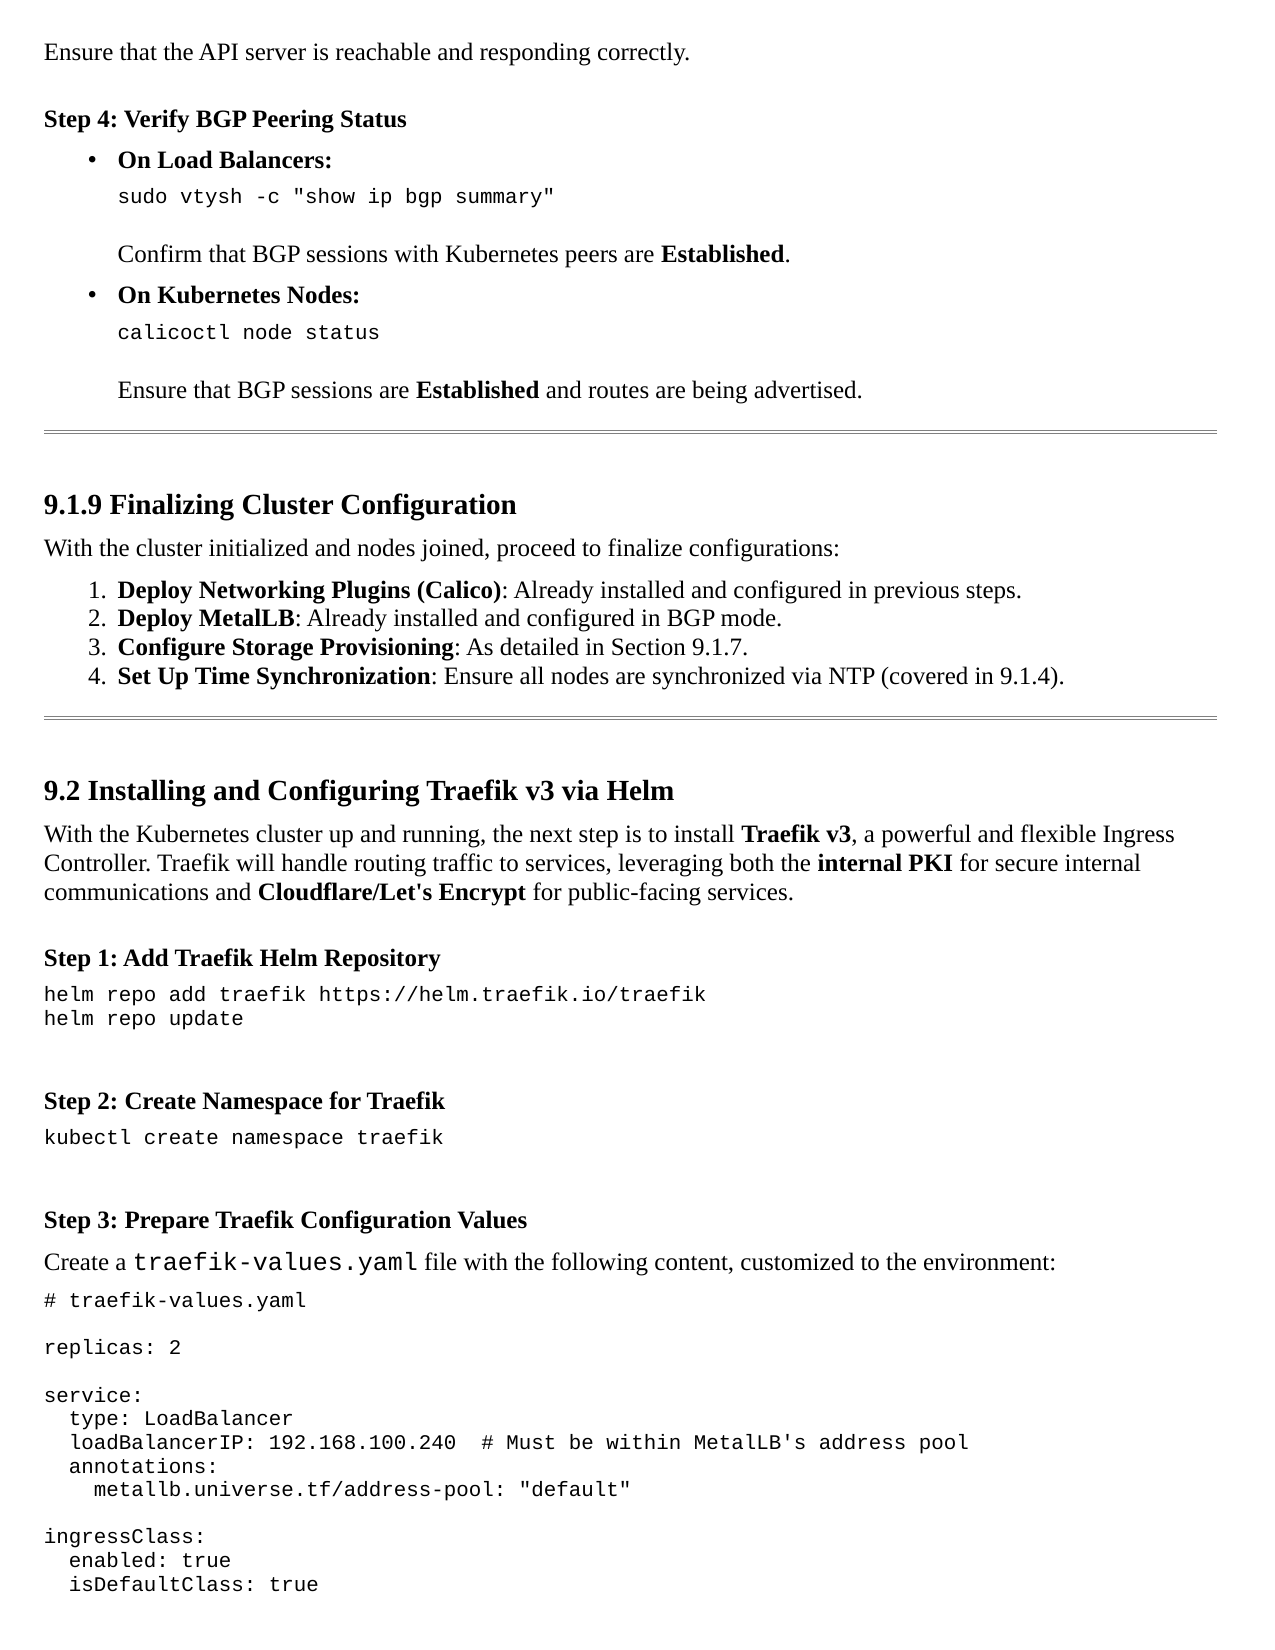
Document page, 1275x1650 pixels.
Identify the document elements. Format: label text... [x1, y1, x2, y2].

text ingressClass: [44, 1527, 1217, 1550]
text Ensure that the API server is reachable and responding correctly. [44, 37, 1217, 66]
text loadBalancerIP: 192.168.100.240 # Must be within MetalLB's address pool [44, 1432, 1217, 1456]
list Deploy Networking Plugins (Calico): Already installed and configured in previous steps. [88, 575, 1217, 603]
list On Kubernetes Nodes: [88, 281, 1217, 309]
text kubectl create namespace traefik [44, 1127, 1217, 1151]
subtitle Step 3: Prepare Traefik Configuration Values [44, 1206, 1217, 1234]
text type: LoadBalancer [44, 1408, 1217, 1432]
list sudo vtysh -c "show ip bgp summary" [88, 186, 1217, 210]
text helm repo add traefik https://helm.traefik.io/traefik [44, 984, 1217, 1008]
list Confirm that BGP sessions with Kubernetes peers are Established. [88, 239, 1217, 268]
subtitle Step 1: Add Traefik Helm Repository [44, 943, 1217, 972]
text enabled: true [44, 1550, 1217, 1574]
list Deploy MetalLB: Already installed and configured in BGP mode. [88, 603, 1217, 632]
list Ensure that BGP sessions are Established and routes are being advertised. [88, 375, 1217, 404]
text # traefik-values.yaml [44, 1290, 1217, 1314]
subtitle 9.2 Installing and Configuring Traefik v3 via Helm [44, 773, 1217, 807]
subtitle Step 2: Create Namespace for Traefik [44, 1086, 1217, 1115]
list On Load Balancers: [88, 145, 1217, 174]
text isDefaultClass: true [44, 1574, 1217, 1597]
text Create a traefik-values.yaml file with the following content, customized to the environment: [44, 1247, 1217, 1278]
text replicas: 2 [44, 1337, 1217, 1361]
list calicoctl node status [88, 322, 1217, 346]
text metallb.universe.tf/address-pool: "default" [44, 1479, 1217, 1503]
text With the Kubernetes cluster up and running, the next step is to install Traefik v3, a powerful and flexible Ingress Controller. Traefik will handle routing traffic to services, leveraging both the internal PKI for secure internal communications and Cloudflare/Let's Encrypt for public-facing services. [44, 819, 1217, 906]
text service: [44, 1385, 1217, 1408]
text annotations: [44, 1456, 1217, 1479]
list Set Up Time Synchronization: Ensure all nodes are synchronized via NTP (covered in 9.1.4). [88, 661, 1217, 690]
subtitle Step 4: Verify BGP Peering Status [44, 104, 1217, 132]
list Configure Storage Provisioning: As detailed in Section 9.1.7. [88, 632, 1217, 661]
subtitle 9.1.9 Finalizing Cluster Configuration [44, 487, 1217, 521]
text With the cluster initialized and nodes joined, proceed to finalize configurations: [44, 533, 1217, 562]
text helm repo update [44, 1008, 1217, 1032]
